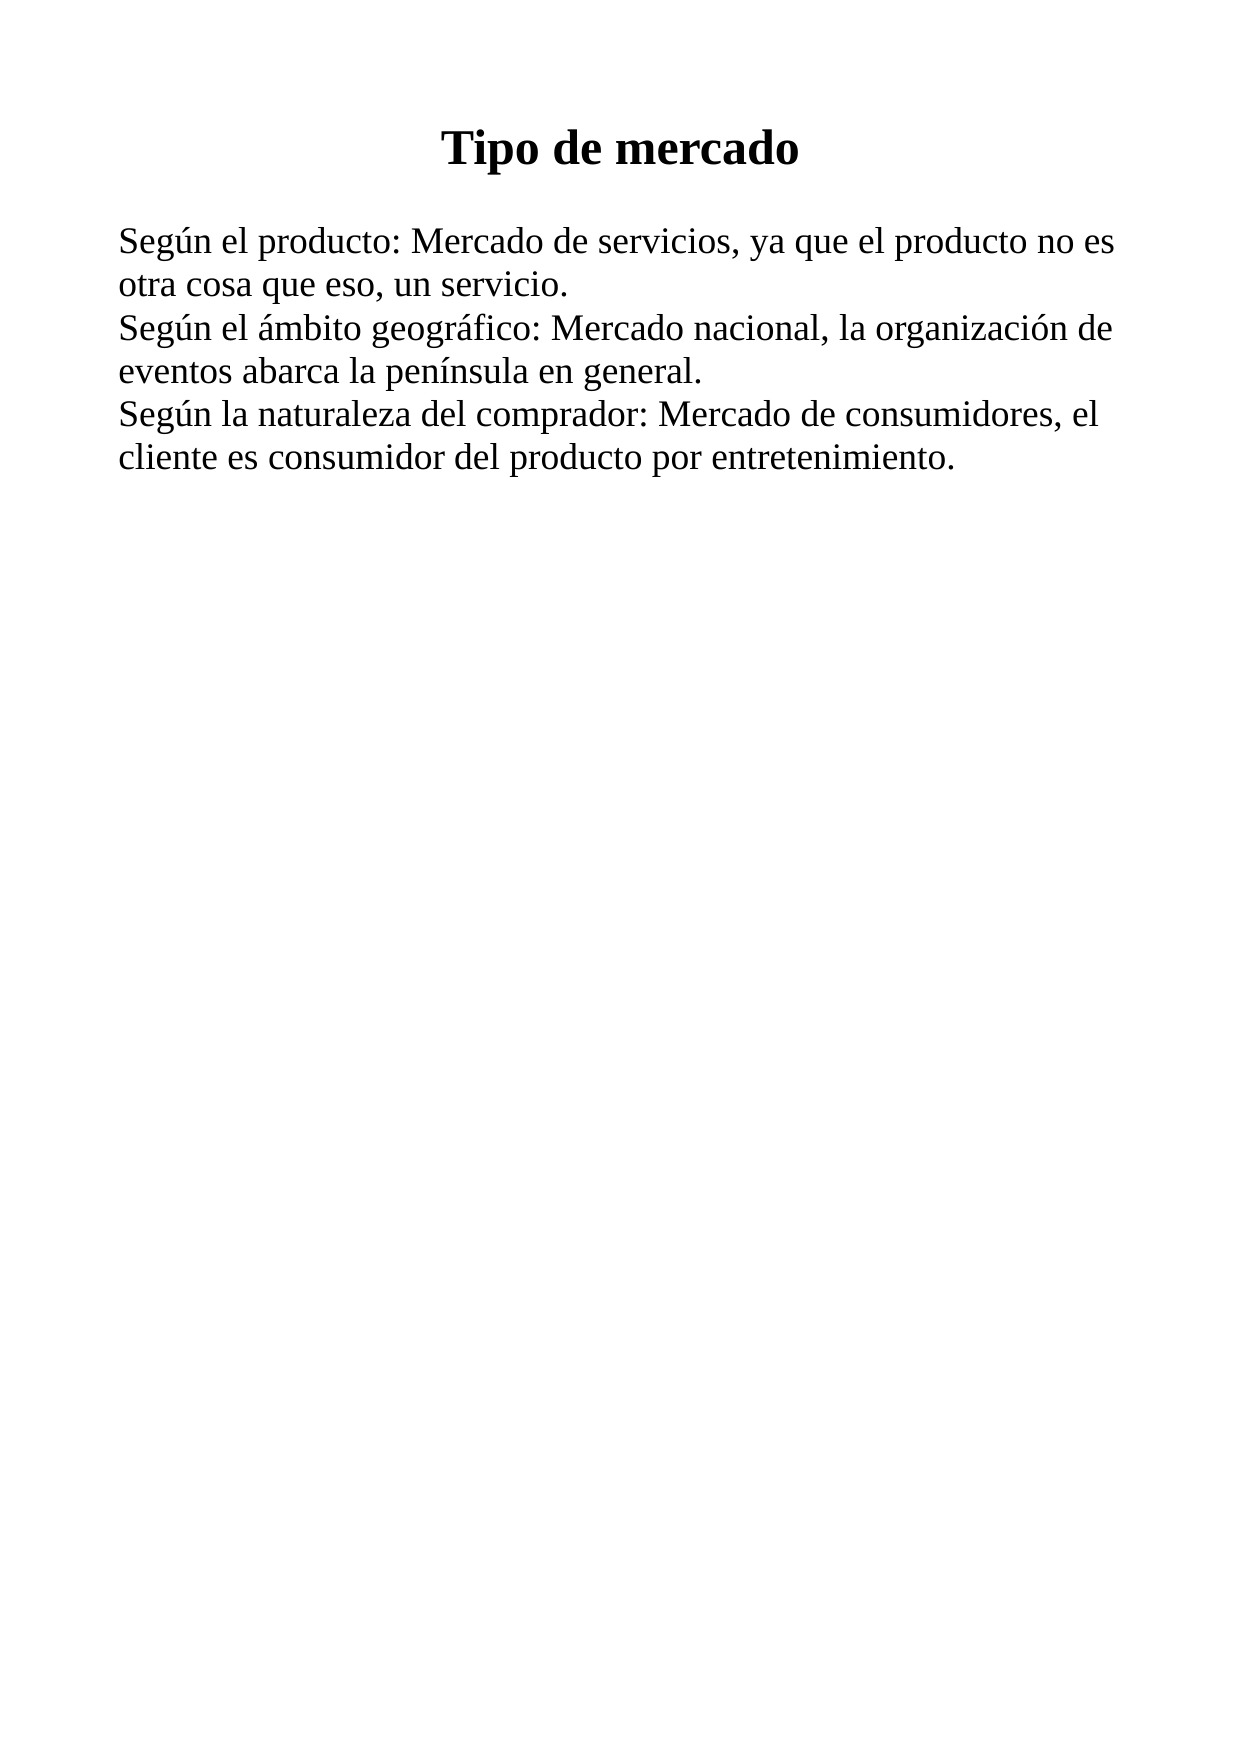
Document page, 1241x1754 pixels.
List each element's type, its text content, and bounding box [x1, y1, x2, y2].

text Según el ámbito geográfico: Mercado nacional, la organización de eventos abarca la península en general. [118, 305, 1122, 391]
text Tipo de mercado [118, 118, 1122, 176]
text Según el producto: Mercado de servicios, ya que el producto no es otra cosa que eso, un servicio. [118, 219, 1122, 305]
text Según la naturaleza del comprador: Mercado de consumidores, el cliente es consumidor del producto por entretenimiento. [118, 391, 1122, 477]
